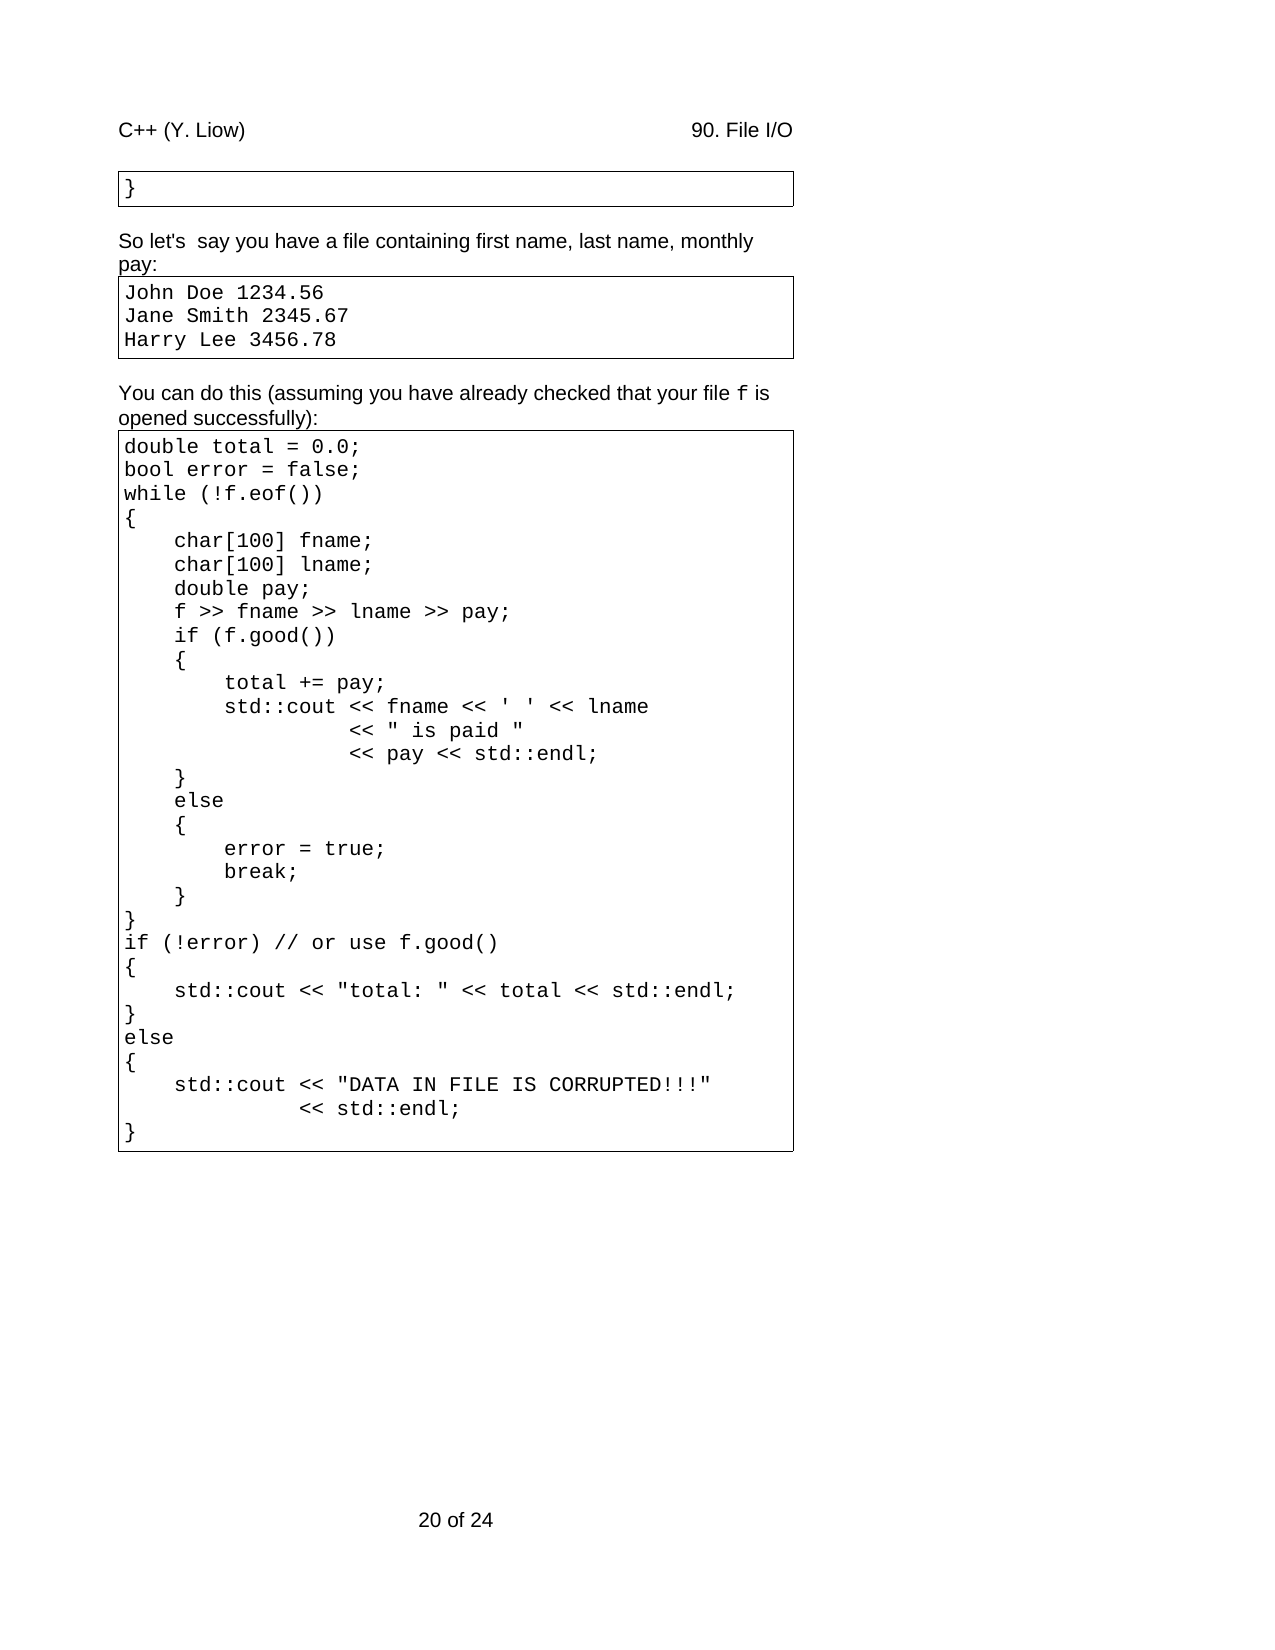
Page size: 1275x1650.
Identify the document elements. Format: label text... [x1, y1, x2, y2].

table_header double total = 0.0; bool error = false; while (!f.eof()) { char[100] fname; char[100] lname; double pay; f >> fname >> lname >> pay; if (f.good()) { total += pay; std::cout << fname << ' ' << lname << " is paid " << pay << std::endl; } else { error = true; break; } } if (!error) // or use f.good() { std::cout << "total: " << total << std::endl; } else { std::cout << "DATA IN FILE IS CORRUPTED!!!" << std::endl; } [119, 431, 793, 1151]
text You can do this (assuming you have already checked that your file f is opened successfully): [118, 382, 793, 430]
text So let's say you have a file containing first name, last name, monthly pay: [118, 229, 793, 276]
table_header } [119, 172, 793, 206]
table_header John Doe 1234.56 Jane Smith 2345.67 Harry Lee 3456.78 [119, 277, 793, 358]
